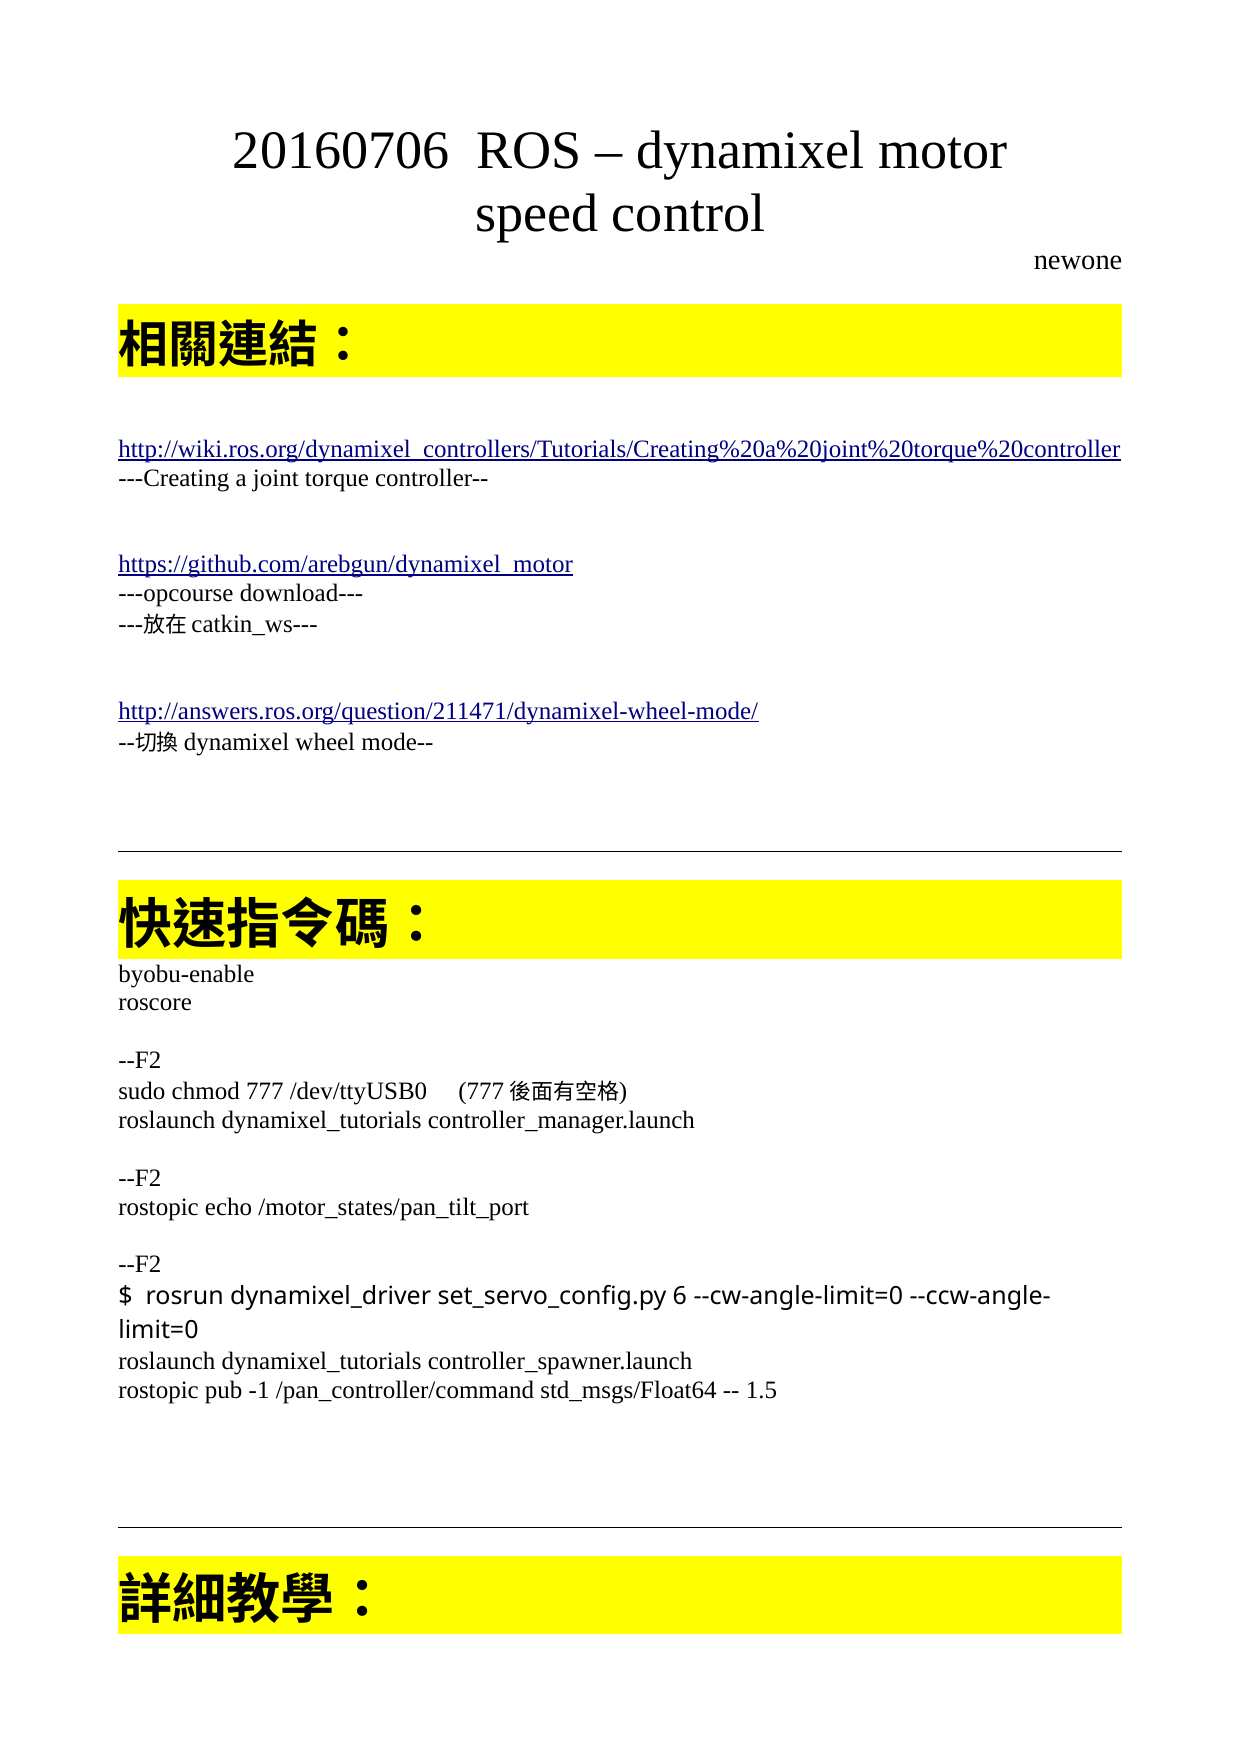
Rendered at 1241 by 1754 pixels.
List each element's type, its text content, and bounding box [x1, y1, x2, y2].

text roslaunch dynamixel_tutorials controller_manager.launch [118, 1105, 1122, 1134]
text speed control [118, 180, 1122, 243]
text 20160706 ROS – dynamixel motor [118, 118, 1122, 180]
text byobu-enable [118, 959, 1122, 987]
text --F2 [118, 1249, 1122, 1278]
text rostopic echo /motor_states/pan_tilt_port [118, 1192, 1122, 1220]
text --F2 [118, 1163, 1122, 1192]
text http://answers.ros.org/question/211471/dynamixel-wheel-mode/ --切換 dynamixel wheel mode-- [118, 696, 1122, 756]
text $ rosrun dynamixel_driver set_servo_config.py 6 --cw-angle-limit=0 --ccw-angle-limit=0 [118, 1278, 1122, 1346]
text roscore [118, 987, 1122, 1016]
text --F2 [118, 1045, 1122, 1074]
text 詳細教學： [118, 1556, 1122, 1634]
text rostopic pub -1 /pan_controller/command std_msgs/Float64 -- 1.5 [118, 1375, 1122, 1403]
text ---opcourse download--- [118, 578, 1122, 607]
text sudo chmod 777 /dev/ttyUSB0 (777後面有空格) [118, 1074, 1122, 1105]
text roslaunch dynamixel_tutorials controller_spawner.launch [118, 1346, 1122, 1375]
text 相關連結： [118, 304, 1122, 377]
text http://wiki.ros.org/dynamixel_controllers/Tutorials/Creating%20a%20joint%20torque%20controller ---Creating a joint torque controller-- [118, 434, 1122, 492]
text https://github.com/arebgun/dynamixel_motor [118, 549, 1122, 578]
text ---放在catkin_ws--- [118, 607, 1122, 638]
text newone [118, 243, 1122, 276]
text 快速指令碼： [118, 880, 1122, 959]
